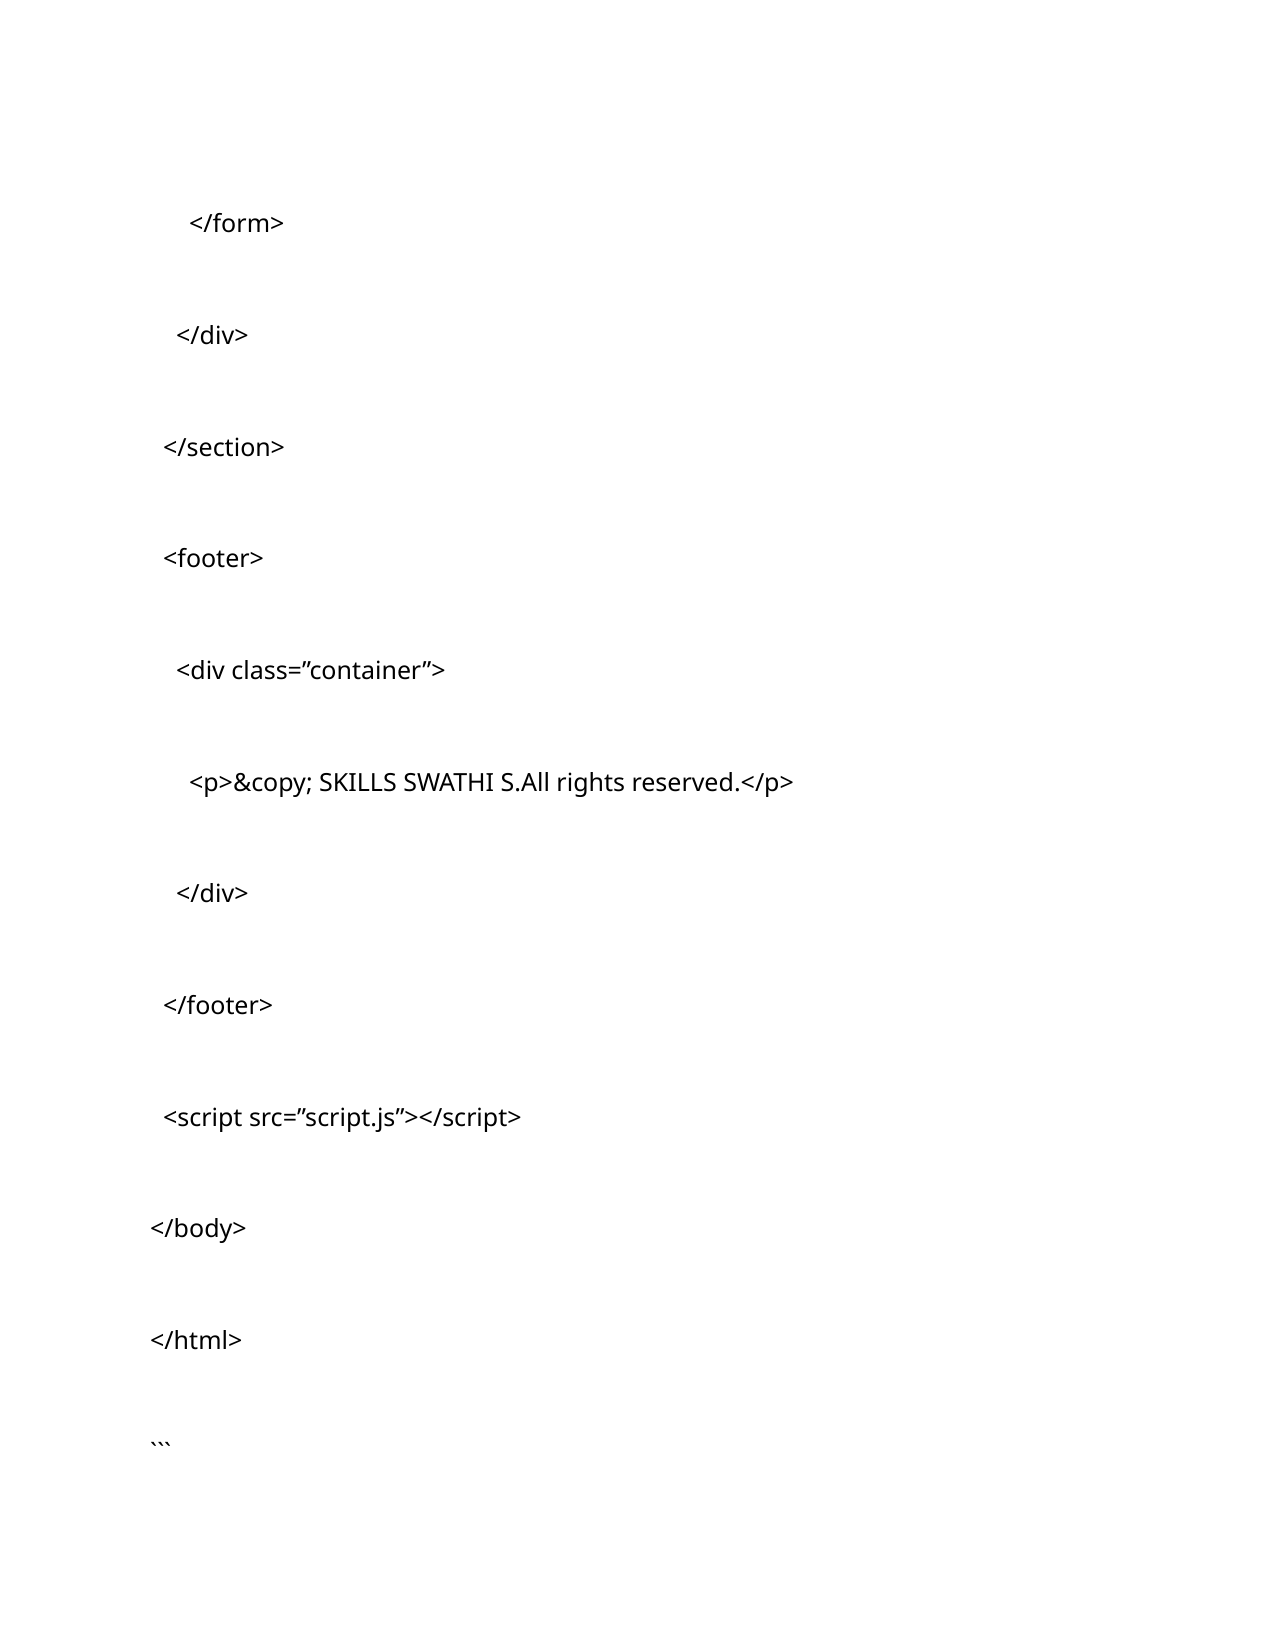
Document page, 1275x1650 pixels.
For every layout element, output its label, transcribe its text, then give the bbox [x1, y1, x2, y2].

text <div class=”container”> [150, 652, 1125, 687]
text </footer> [150, 987, 1125, 1022]
text </div> [150, 876, 1125, 910]
text </form> [150, 206, 1125, 240]
text <footer> [150, 541, 1125, 575]
text ``` [150, 1434, 1125, 1468]
text </div> [150, 317, 1125, 352]
text </html> [150, 1322, 1125, 1357]
text <script src=”script.js”></script> [150, 1099, 1125, 1133]
text </section> [150, 429, 1125, 463]
text </body> [150, 1211, 1125, 1245]
text <p>&copy; SKILLS SWATHI S.All rights reserved.</p> [150, 764, 1125, 798]
